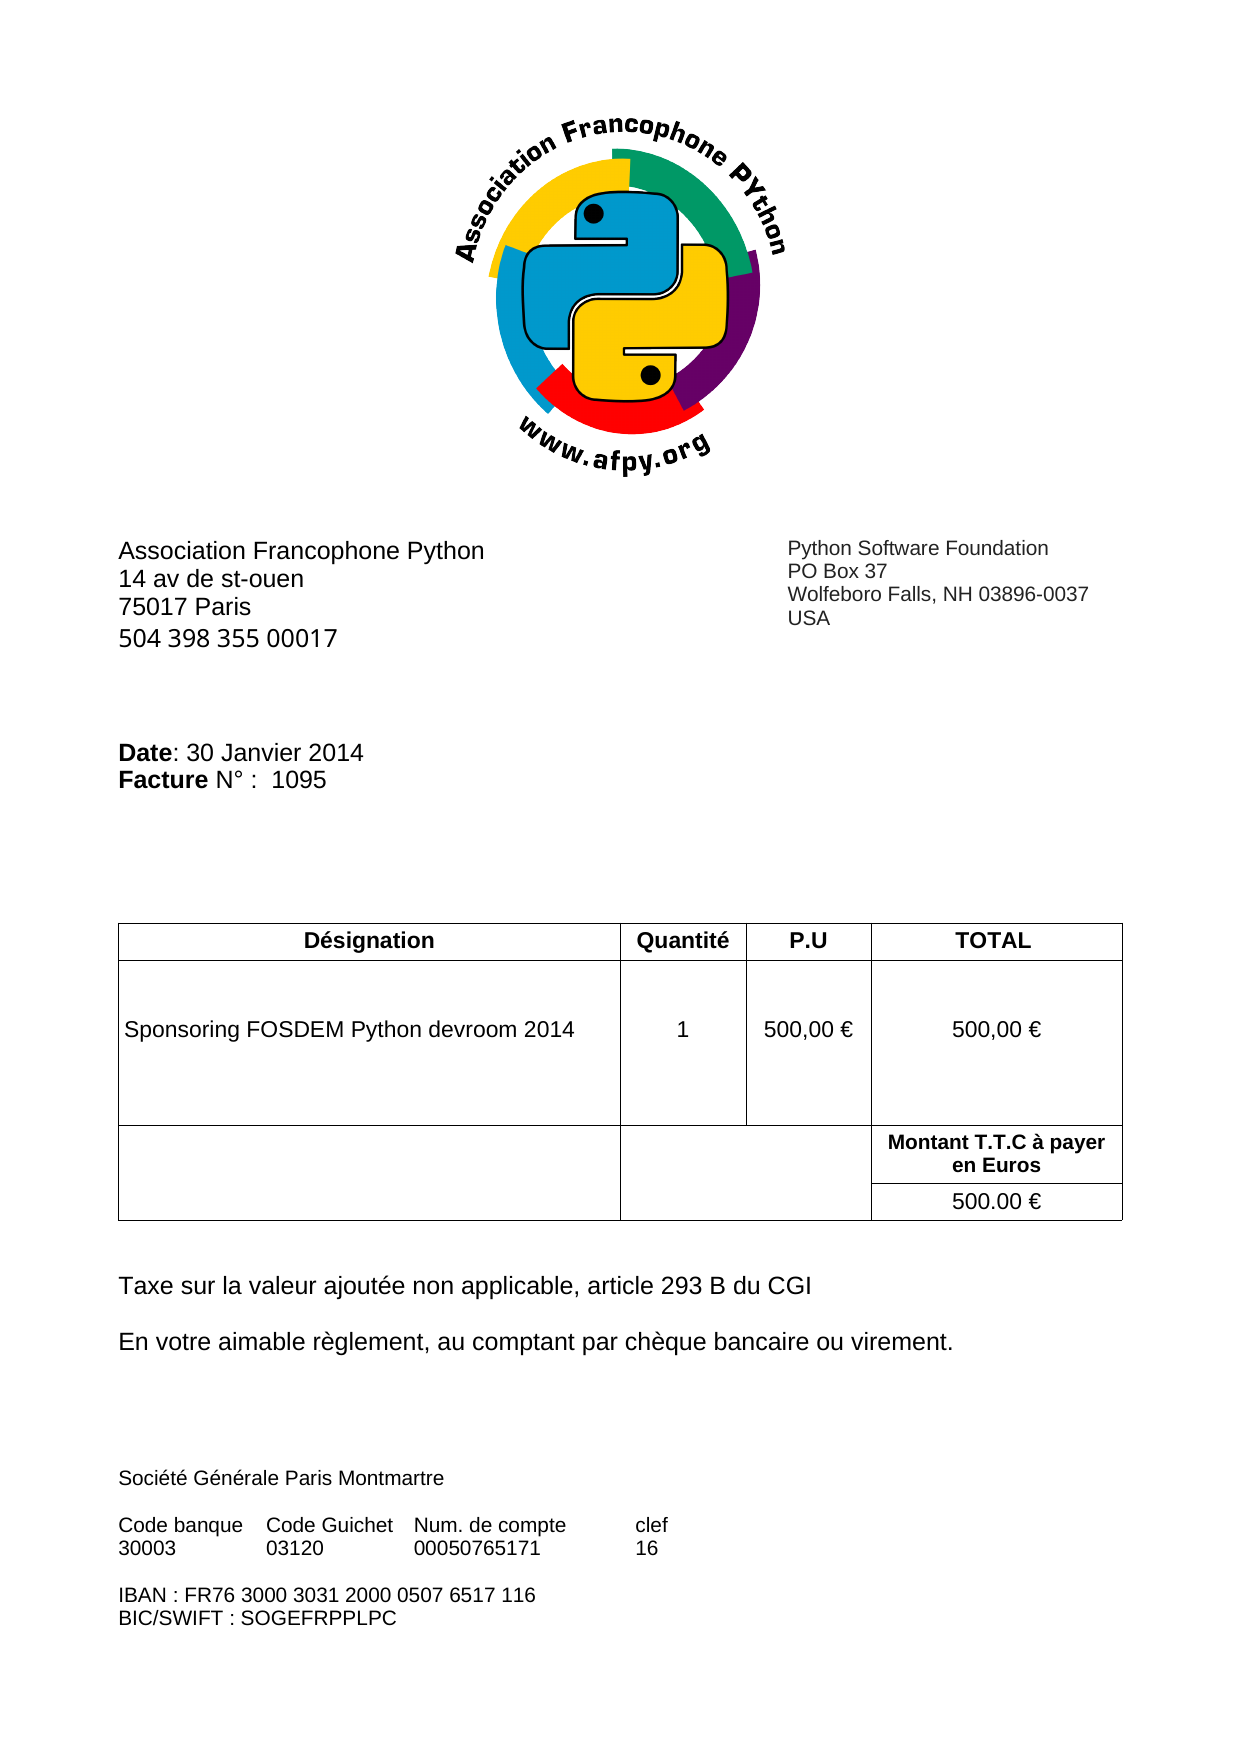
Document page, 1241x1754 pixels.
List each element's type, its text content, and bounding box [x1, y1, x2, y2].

table_header [621, 1126, 871, 1220]
table_header [535, 537, 787, 655]
table_cell 500.00 € [872, 1184, 1122, 1220]
table_cell 1 [621, 961, 746, 1125]
table_cell 500,00 € [872, 961, 1122, 1125]
table_header Désignation [119, 924, 620, 959]
picture [455, 118, 785, 477]
table_header Montant T.T.C à payer en Euros [872, 1126, 1122, 1183]
text En votre aimable règlement, au comptant par chèque bancaire ou virement. [118, 1327, 1122, 1355]
text Code banque Code Guichet Num. de compte clef [118, 1513, 1122, 1537]
table_header [119, 1126, 620, 1220]
table_header P.U [747, 924, 871, 959]
text Facture N° : 1095 [118, 766, 1122, 794]
text Date: 30 Janvier 2014 [118, 738, 1122, 766]
text Société Générale Paris Montmartre [118, 1467, 1122, 1490]
text 30003 03120 00050765171 16 [118, 1537, 1122, 1560]
text IBAN : FR76 3000 3031 2000 0507 6517 116 [118, 1583, 1122, 1606]
table_cell Sponsoring FOSDEM Python devroom 2014 [119, 961, 620, 1125]
table_header Association Francophone Python 14 av de st-ouen 75017 Paris 504 398 355 00017 [118, 537, 535, 655]
table_header Quantité [621, 924, 746, 959]
table_header Python Software Foundation PO Box 37 Wolfeboro Falls, NH 03896-0037 USA [787, 537, 1122, 655]
text Taxe sur la valeur ajoutée non applicable, article 293 B du CGI [118, 1272, 1122, 1299]
table_cell 500,00 € [747, 961, 871, 1125]
text BIC/SWIFT : SOGEFRPPLPC [118, 1606, 1122, 1629]
table_header TOTAL [872, 924, 1122, 959]
